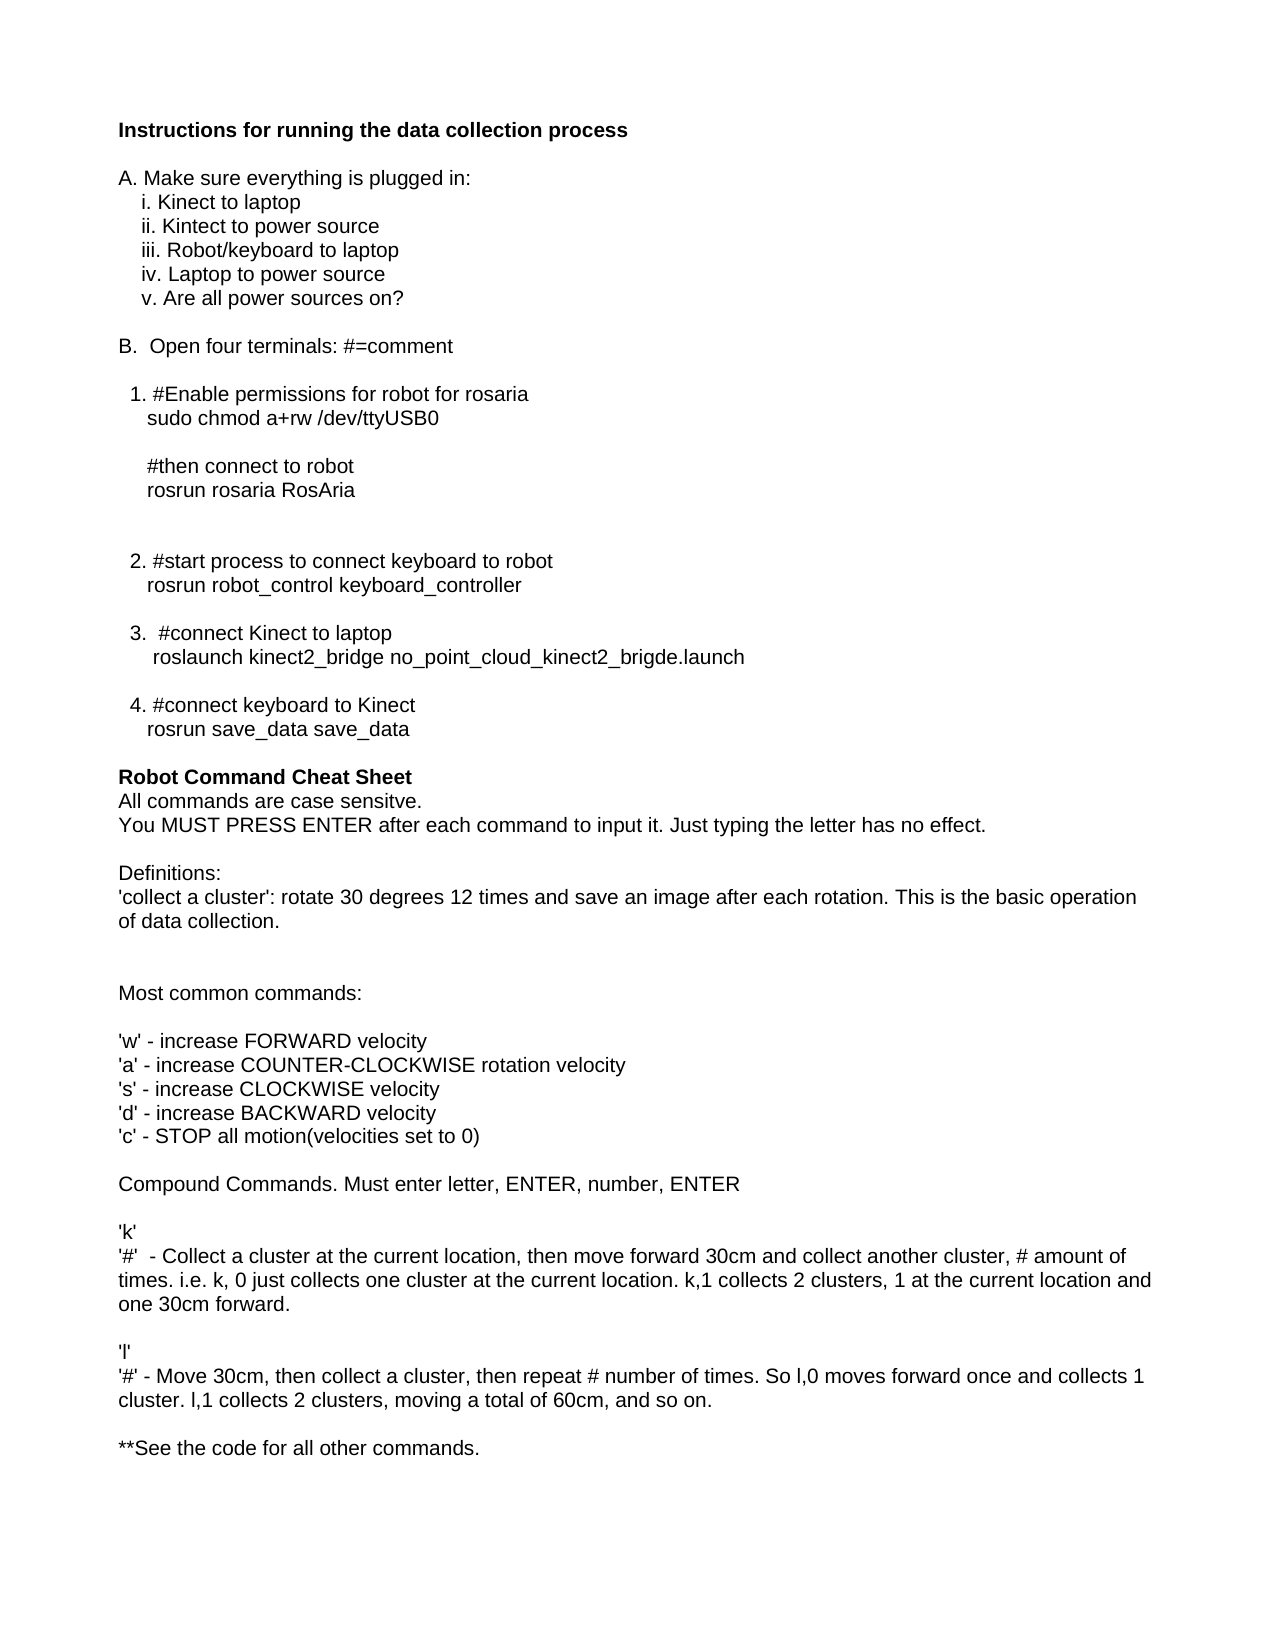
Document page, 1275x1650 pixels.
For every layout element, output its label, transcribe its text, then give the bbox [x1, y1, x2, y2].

text 3. #connect Kinect to laptop [118, 621, 1157, 645]
text '#' - Move 30cm, then collect a cluster, then repeat # number of times. So l,0 moves forward once and collects 1 cluster. l,1 collects 2 clusters, moving a total of 60cm, and so on. [118, 1364, 1157, 1412]
text iii. Robot/keyboard to laptop [118, 238, 1157, 262]
text 1. #Enable permissions for robot for rosaria [118, 382, 1157, 406]
text B. Open four terminals: #=comment [118, 334, 1157, 358]
text iv. Laptop to power source [118, 262, 1157, 286]
text 'l' [118, 1340, 1157, 1364]
text Definitions: [118, 861, 1157, 885]
text Instructions for running the data collection process [118, 118, 1157, 142]
text #then connect to robot [118, 453, 1157, 477]
text ii. Kintect to power source [118, 214, 1157, 238]
text 2. #start process to connect keyboard to robot [118, 549, 1157, 573]
text 's' - increase CLOCKWISE velocity [118, 1076, 1157, 1100]
text 'a' - increase COUNTER-CLOCKWISE rotation velocity [118, 1052, 1157, 1076]
text Robot Command Cheat Sheet [118, 765, 1157, 789]
text **See the code for all other commands. [118, 1436, 1157, 1460]
text sudo chmod a+rw /dev/ttyUSB0 [118, 406, 1157, 429]
text v. Are all power sources on? [118, 286, 1157, 310]
text 'w' - increase FORWARD velocity [118, 1028, 1157, 1052]
text Compound Commands. Must enter letter, ENTER, number, ENTER [118, 1172, 1157, 1196]
text 4. #connect keyboard to Kinect [118, 693, 1157, 717]
text All commands are case sensitve. [118, 789, 1157, 813]
text rosrun save_data save_data [118, 717, 1157, 741]
text roslaunch kinect2_bridge no_point_cloud_kinect2_brigde.launch [118, 645, 1157, 669]
text 'collect a cluster': rotate 30 degrees 12 times and save an image after each rotation. This is the basic operation of data collection. [118, 885, 1157, 933]
text Most common commands: [118, 981, 1157, 1004]
text i. Kinect to laptop [118, 190, 1157, 214]
text rosrun robot_control keyboard_controller [118, 573, 1157, 597]
text rosrun rosaria RosAria [118, 477, 1157, 501]
text '#' - Collect a cluster at the current location, then move forward 30cm and collect another cluster, # amount of times. i.e. k, 0 just collects one cluster at the current location. k,1 collects 2 clusters, 1 at the current location and one 30cm forward. [118, 1244, 1157, 1316]
text 'k' [118, 1220, 1157, 1244]
text You MUST PRESS ENTER after each command to input it. Just typing the letter has no effect. [118, 813, 1157, 837]
text 'c' - STOP all motion(velocities set to 0) [118, 1124, 1157, 1148]
text 'd' - increase BACKWARD velocity [118, 1100, 1157, 1124]
text A. Make sure everything is plugged in: [118, 166, 1157, 190]
